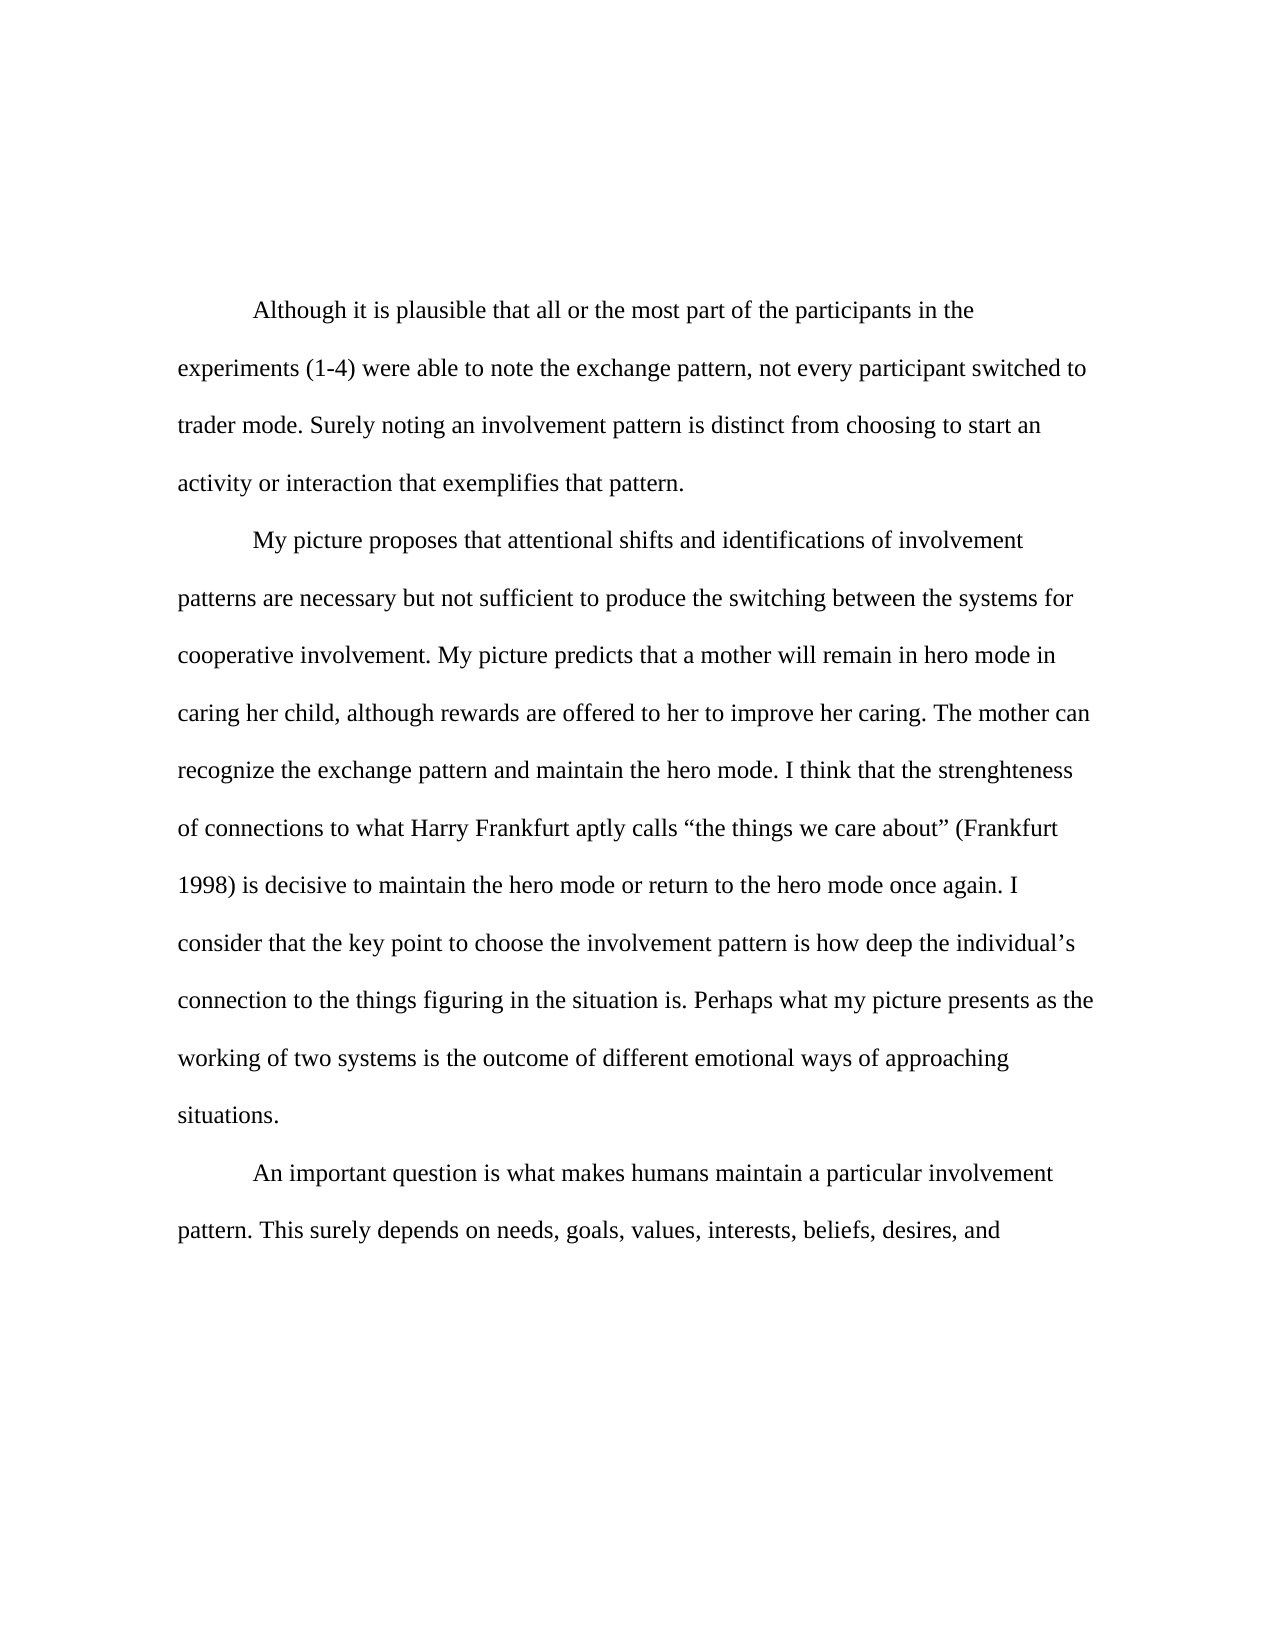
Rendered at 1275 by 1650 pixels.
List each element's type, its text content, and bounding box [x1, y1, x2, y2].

text An important question is what makes humans maintain a particular involvement pattern. This surely depends on needs, goals, values, interests, beliefs, desires, and [177, 1158, 1098, 1244]
text My picture proposes that attentional shifts and identifications of involvement patterns are necessary but not sufficient to produce the switching between the systems for cooperative involvement. My picture predicts that a mother will remain in hero mode in caring her child, although rewards are offered to her to improve her caring. The mother can recognize the exchange pattern and maintain the hero mode. I think that the strenghteness of connections to what Harry Frankfurt aptly calls “the things we care about” (Frankfurt 1998) is decisive to maintain the hero mode or return to the hero mode once again. I consider that the key point to choose the involvement pattern is how deep the individual’s connection to the things figuring in the situation is. Perhaps what my picture presents as the working of two systems is the outcome of different emotional ways of approaching situations. [177, 525, 1098, 1129]
text Although it is plausible that all or the most part of the participants in the experiments (1-4) were able to note the exchange pattern, not every participant switched to trader mode. Surely noting an involvement pattern is distinct from choosing to start an activity or interaction that exemplifies that pattern. [177, 295, 1098, 497]
